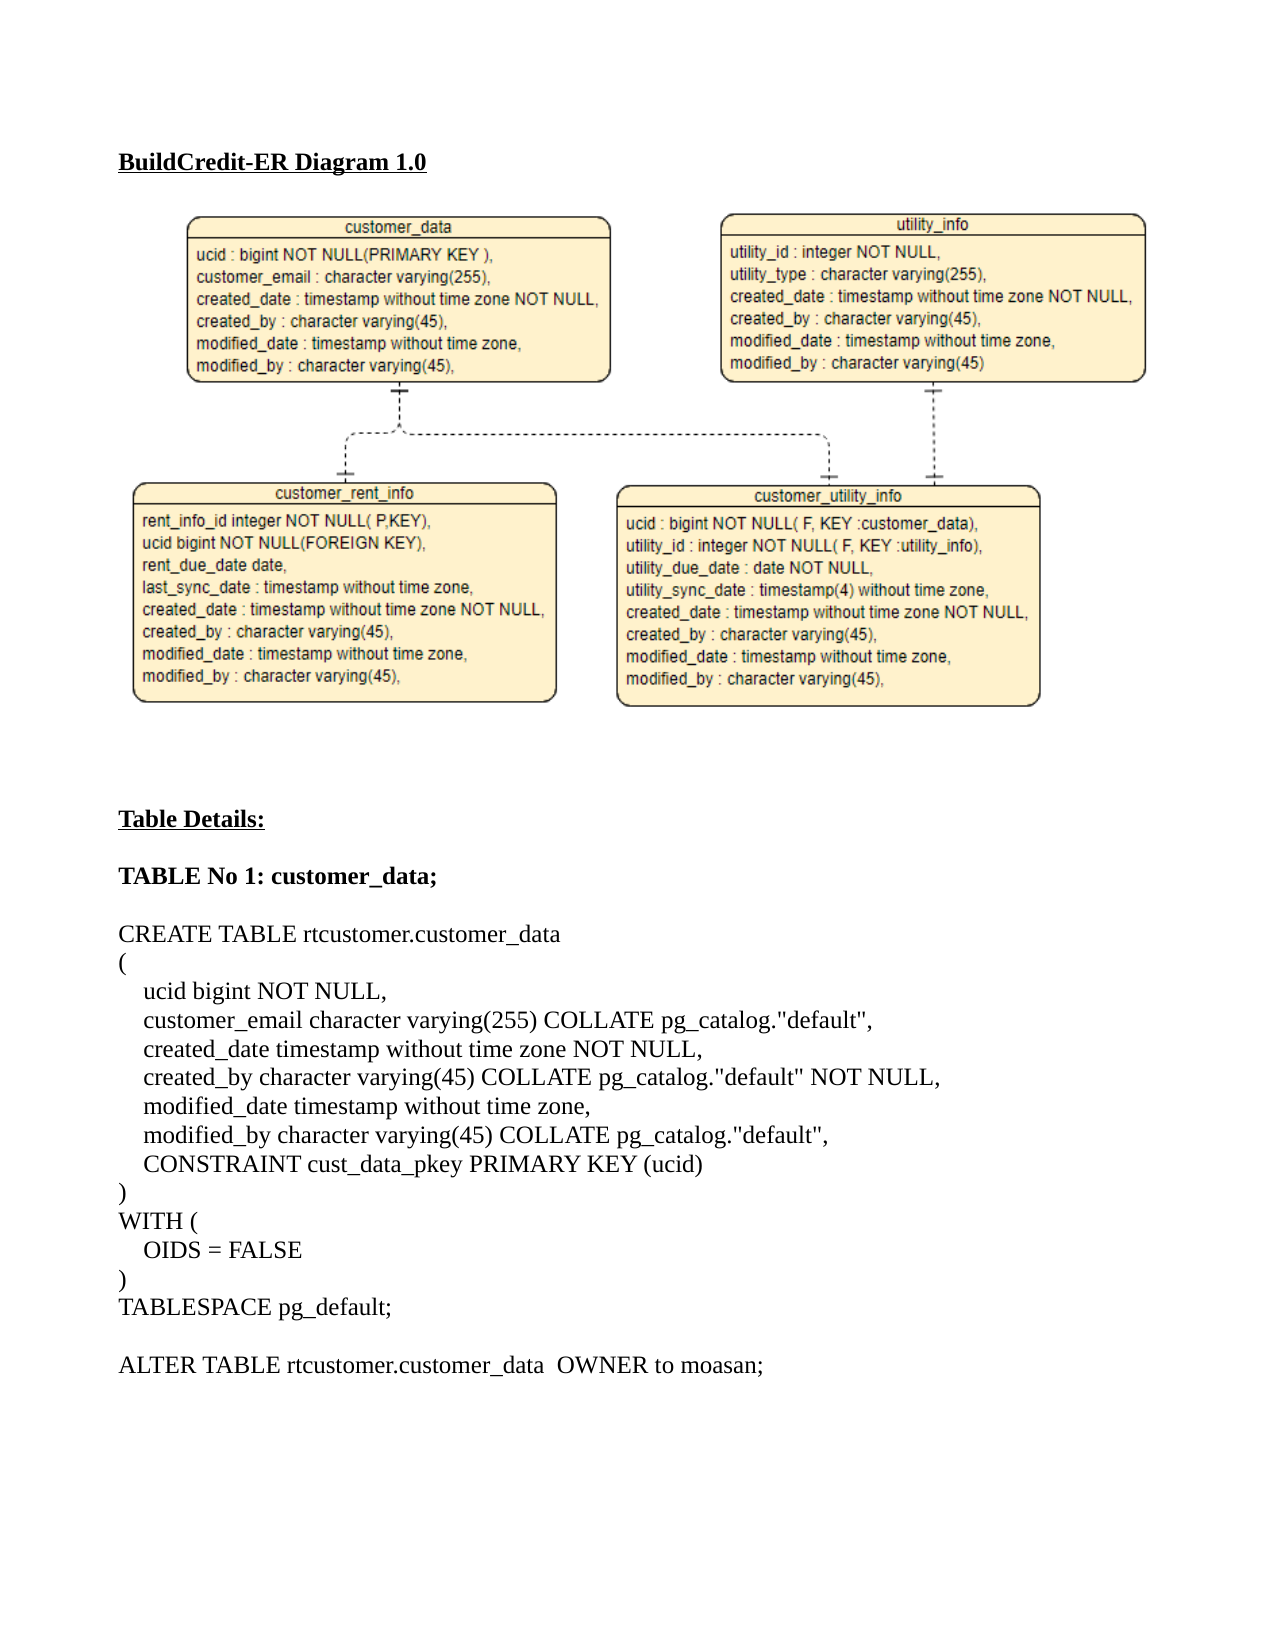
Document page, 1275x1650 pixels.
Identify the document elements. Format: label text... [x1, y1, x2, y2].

text ucid bigint NOT NULL, [118, 976, 1157, 1005]
text TABLE No 1: customer_data; [118, 861, 1157, 890]
text CONSTRAINT cust_data_pkey PRIMARY KEY (ucid) [118, 1149, 1157, 1177]
text customer_email character varying(255) COLLATE pg_catalog."default", [118, 1005, 1157, 1034]
text modified_by character varying(45) COLLATE pg_catalog."default", [118, 1120, 1157, 1149]
text Table Details: [118, 804, 1157, 832]
text modified_date timestamp without time zone, [118, 1091, 1157, 1120]
text created_date timestamp without time zone NOT NULL, [118, 1034, 1157, 1062]
picture [118, 204, 1157, 718]
text ALTER TABLE rtcustomer.customer_data OWNER to moasan; [118, 1350, 1157, 1379]
text OIDS = FALSE [118, 1235, 1157, 1264]
text BuildCredit-ER Diagram 1.0 [118, 147, 1157, 176]
text CREATE TABLE rtcustomer.customer_data [118, 919, 1157, 947]
text ) [118, 1177, 1157, 1206]
text ( [118, 947, 1157, 976]
text WITH ( [118, 1206, 1157, 1235]
text created_by character varying(45) COLLATE pg_catalog."default" NOT NULL, [118, 1062, 1157, 1091]
text ) [118, 1264, 1157, 1292]
text TABLESPACE pg_default; [118, 1292, 1157, 1321]
